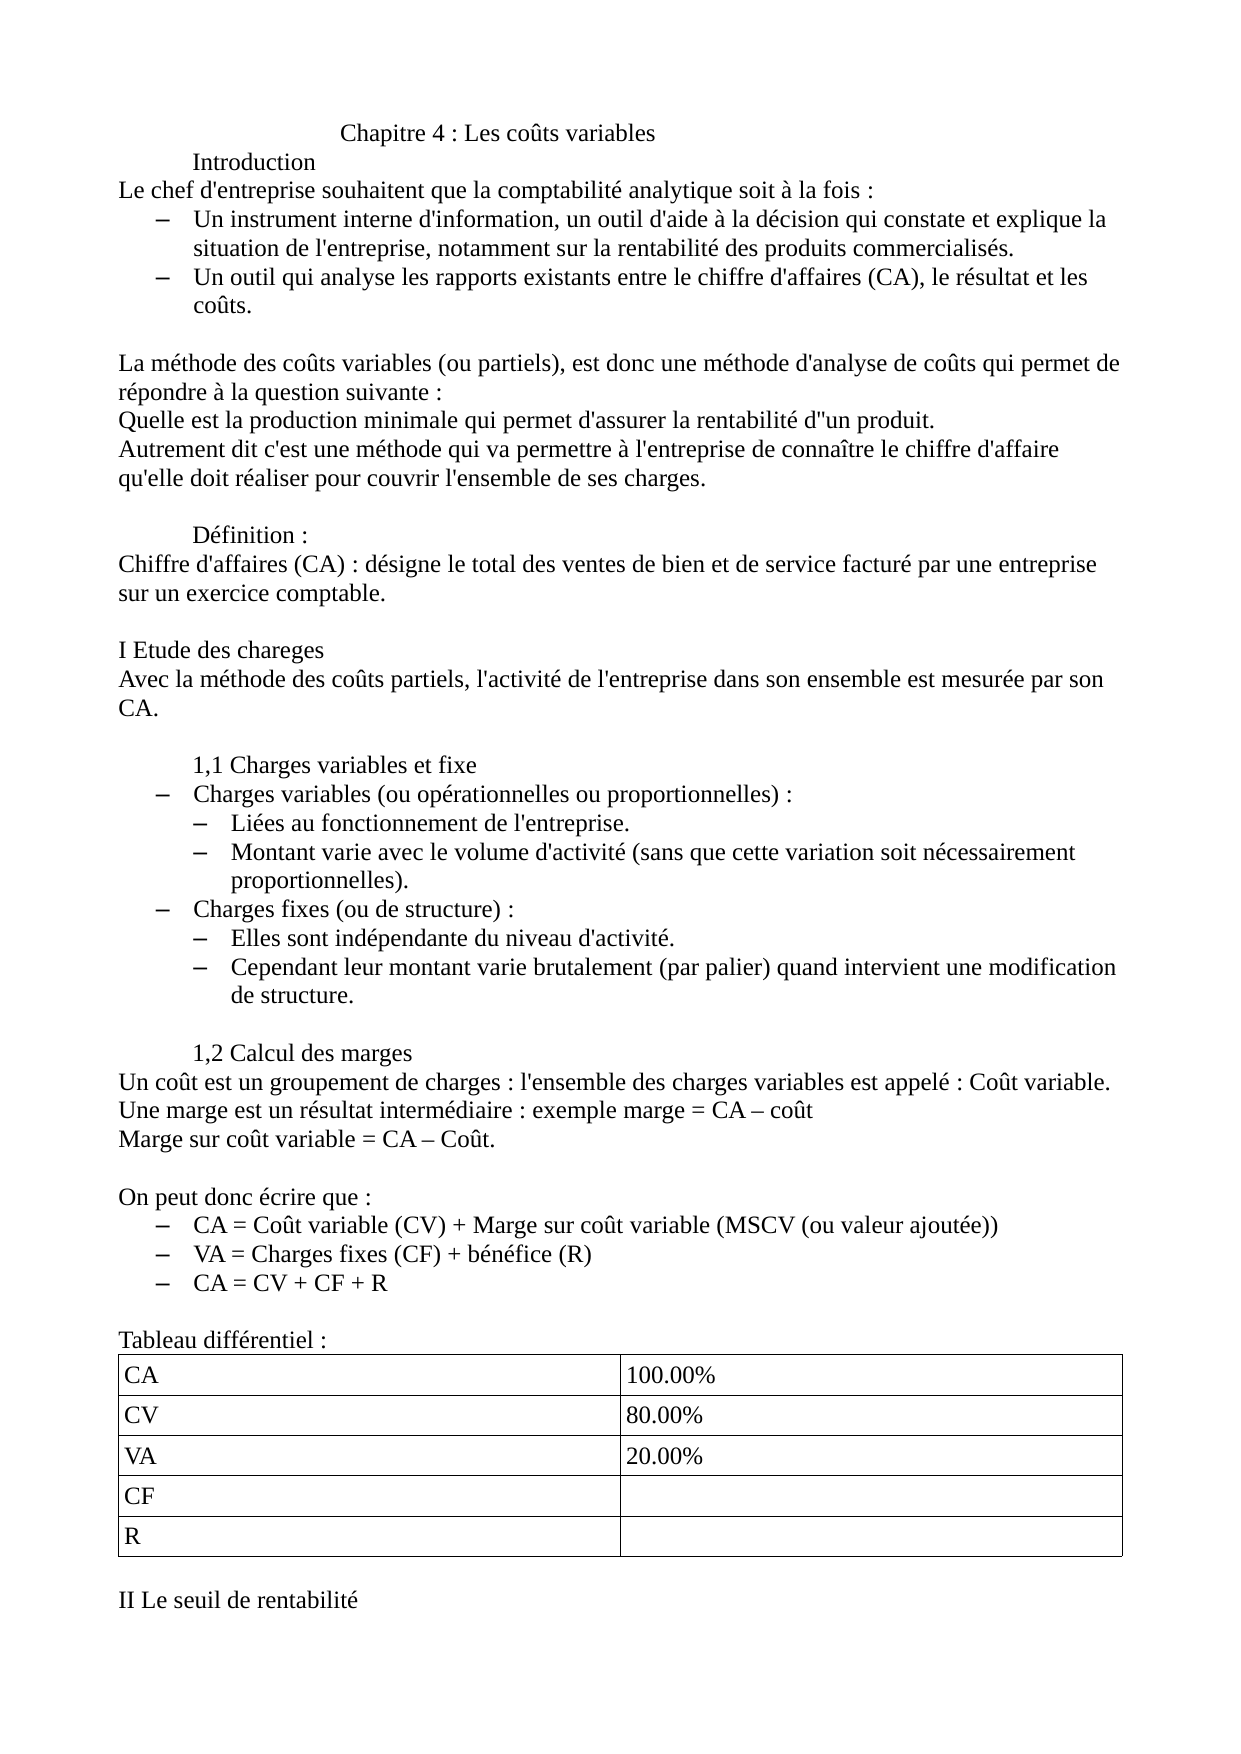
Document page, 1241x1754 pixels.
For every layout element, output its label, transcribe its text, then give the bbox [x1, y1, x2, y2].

list Elles sont indépendante du niveau d'activité. [193, 923, 1122, 952]
text Chapitre 4 : Les coûts variables [118, 118, 1122, 147]
table_cell [621, 1476, 1122, 1516]
text 1,2 Calcul des marges [118, 1038, 1122, 1067]
text Quelle est la production minimale qui permet d'assurer la rentabilité d''un produit. [118, 406, 1122, 434]
table_header 100,00% [621, 1355, 1122, 1395]
text Chiffre d'affaires (CA) : désigne le total des ventes de bien et de service facturé par une entreprise sur un exercice comptable. [118, 549, 1122, 607]
list Charges variables (ou opérationnelles ou proportionnelles) : [156, 779, 1122, 808]
list Montant varie avec le volume d'activité (sans que cette variation soit nécessairement proportionnelles). [193, 837, 1122, 894]
text Introduction [118, 147, 1122, 176]
text On peut donc écrire que : [118, 1182, 1122, 1211]
text Tableau différentiel : [118, 1326, 1122, 1354]
list Un instrument interne d'information, un outil d'aide à la décision qui constate et explique la situation de l'entreprise, notamment sur la rentabilité des produits commercialisés. [156, 204, 1122, 262]
table_header CA [119, 1355, 620, 1395]
list Cependant leur montant varie brutalement (par palier) quand intervient une modification de structure. [193, 952, 1122, 1009]
table_cell CV [119, 1396, 620, 1435]
table_cell R [119, 1517, 620, 1556]
list VA = Charges fixes (CF) + bénéfice (R) [156, 1239, 1122, 1268]
list CA = CV + CF + R [156, 1268, 1122, 1297]
list Charges fixes (ou de structure) : [156, 894, 1122, 923]
table_cell 80,00% [621, 1396, 1122, 1435]
text Une marge est un résultat intermédiaire : exemple marge = CA – coût [118, 1096, 1122, 1124]
table_cell CF [119, 1476, 620, 1516]
text Définition : [118, 521, 1122, 549]
text II Le seuil de rentabilité [118, 1585, 1122, 1613]
table_cell 20,00% [621, 1436, 1122, 1475]
list Un outil qui analyse les rapports existants entre le chiffre d'affaires (CA), le résultat et les coûts. [156, 262, 1122, 319]
text Le chef d'entreprise souhaitent que la comptabilité analytique soit à la fois : [118, 176, 1122, 204]
text La méthode des coûts variables (ou partiels), est donc une méthode d'analyse de coûts qui permet de répondre à la question suivante : [118, 348, 1122, 406]
text Avec la méthode des coûts partiels, l'activité de l'entreprise dans son ensemble est mesurée par son CA. [118, 664, 1122, 722]
table_cell VA [119, 1436, 620, 1475]
text 1,1 Charges variables et fixe [118, 751, 1122, 779]
table_cell [621, 1517, 1122, 1556]
text Marge sur coût variable = CA – Coût. [118, 1124, 1122, 1153]
text Autrement dit c'est une méthode qui va permettre à l'entreprise de connaître le chiffre d'affaire qu'elle doit réaliser pour couvrir l'ensemble de ses charges. [118, 434, 1122, 492]
text I Etude des chareges [118, 636, 1122, 664]
text Un coût est un groupement de charges : l'ensemble des charges variables est appelé : Coût variable. [118, 1067, 1122, 1096]
list Liées au fonctionnement de l'entreprise. [193, 808, 1122, 837]
list CA = Coût variable (CV) + Marge sur coût variable (MSCV (ou valeur ajoutée)) [156, 1211, 1122, 1239]
